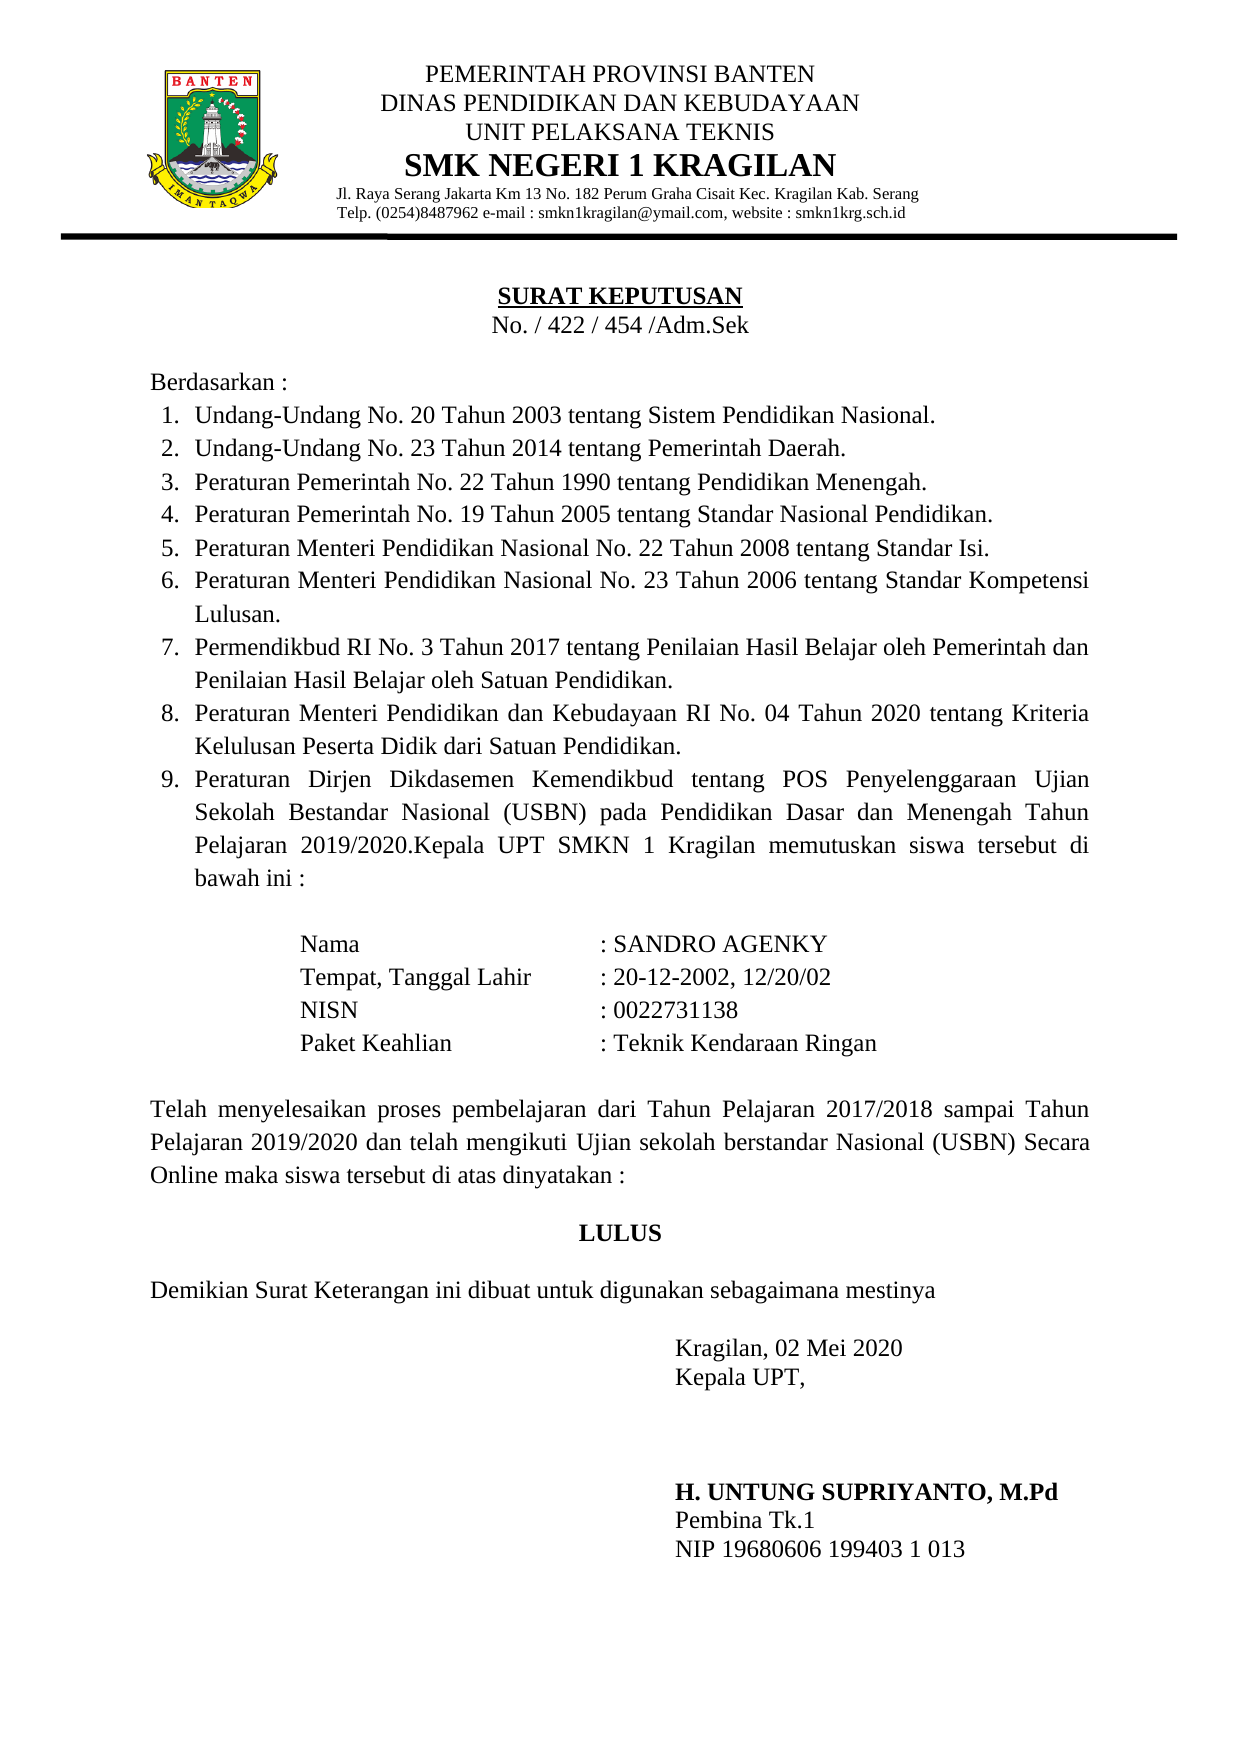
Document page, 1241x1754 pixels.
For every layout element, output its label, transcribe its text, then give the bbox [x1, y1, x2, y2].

text Berdasarkan : [150, 367, 1090, 396]
text Demikian Surat Keterangan ini dibuat untuk digunakan sebagaimana mestinya [150, 1276, 1090, 1304]
text Telah menyelesaikan proses pembelajaran dari Tahun Pelajaran 2017/2018 sampai Tahun Pelajaran 2019/2020 dan telah mengikuti Ujian sekolah berstandar Nasional (USBN) Secara Online maka siswa tersebut di atas dinyatakan : [150, 1094, 1090, 1189]
text No. / 422 / 454 /Adm.Sek [150, 310, 1090, 339]
list Undang-Undang No. 20 Tahun 2003 tentang Sistem Pendidikan Nasional. [179, 401, 1090, 429]
list Peraturan Dirjen Dikdasemen Kemendikbud tentang POS Penyelenggaraan Ujian Sekolah Bestandar Nasional (USBN) pada Pendidikan Dasar dan Menengah Tahun Pelajaran 2019/2020.Kepala UPT SMKN 1 Kragilan memutuskan siswa tersebut di bawah ini : [179, 764, 1090, 892]
text Nama : SANDRO AGENKY [150, 929, 1090, 958]
text Pembina Tk.1 [150, 1506, 1090, 1534]
list Peraturan Pemerintah No. 22 Tahun 1990 tentang Pendidikan Menengah. [179, 467, 1090, 495]
text H. UNTUNG SUPRIYANTO, M.Pd [150, 1477, 1090, 1506]
list Undang-Undang No. 23 Tahun 2014 tentang Pemerintah Daerah. [179, 433, 1090, 462]
text Kepala UPT, [150, 1362, 1090, 1391]
list Peraturan Pemerintah No. 19 Tahun 2005 tentang Standar Nasional Pendidikan. [179, 499, 1090, 528]
list Peraturan Menteri Pendidikan Nasional No. 22 Tahun 2008 tentang Standar Isi. [179, 533, 1090, 561]
text Kragilan, 02 Mei 2020 [150, 1333, 1090, 1362]
list Permendikbud RI No. 3 Tahun 2017 tentang Penilaian Hasil Belajar oleh Pemerintah dan Penilaian Hasil Belajar oleh Satuan Pendidikan. [179, 632, 1090, 693]
text Paket Keahlian : Teknik Kendaraan Ringan [150, 1028, 1090, 1057]
text NIP 19680606 199403 1 013 [150, 1534, 1090, 1563]
picture [146, 70, 279, 208]
text NISN : 0022731138 [150, 995, 1090, 1024]
text LULUS [150, 1218, 1090, 1247]
text Tempat, Tanggal Lahir : 20-12-2002, 12/20/02 [150, 962, 1090, 991]
text SURAT KEPUTUSAN [150, 281, 1090, 310]
list Peraturan Menteri Pendidikan dan Kebudayaan RI No. 04 Tahun 2020 tentang Kriteria Kelulusan Peserta Didik dari Satuan Pendidikan. [179, 698, 1090, 759]
list Peraturan Menteri Pendidikan Nasional No. 23 Tahun 2006 tentang Standar Kompetensi Lulusan. [179, 566, 1090, 627]
